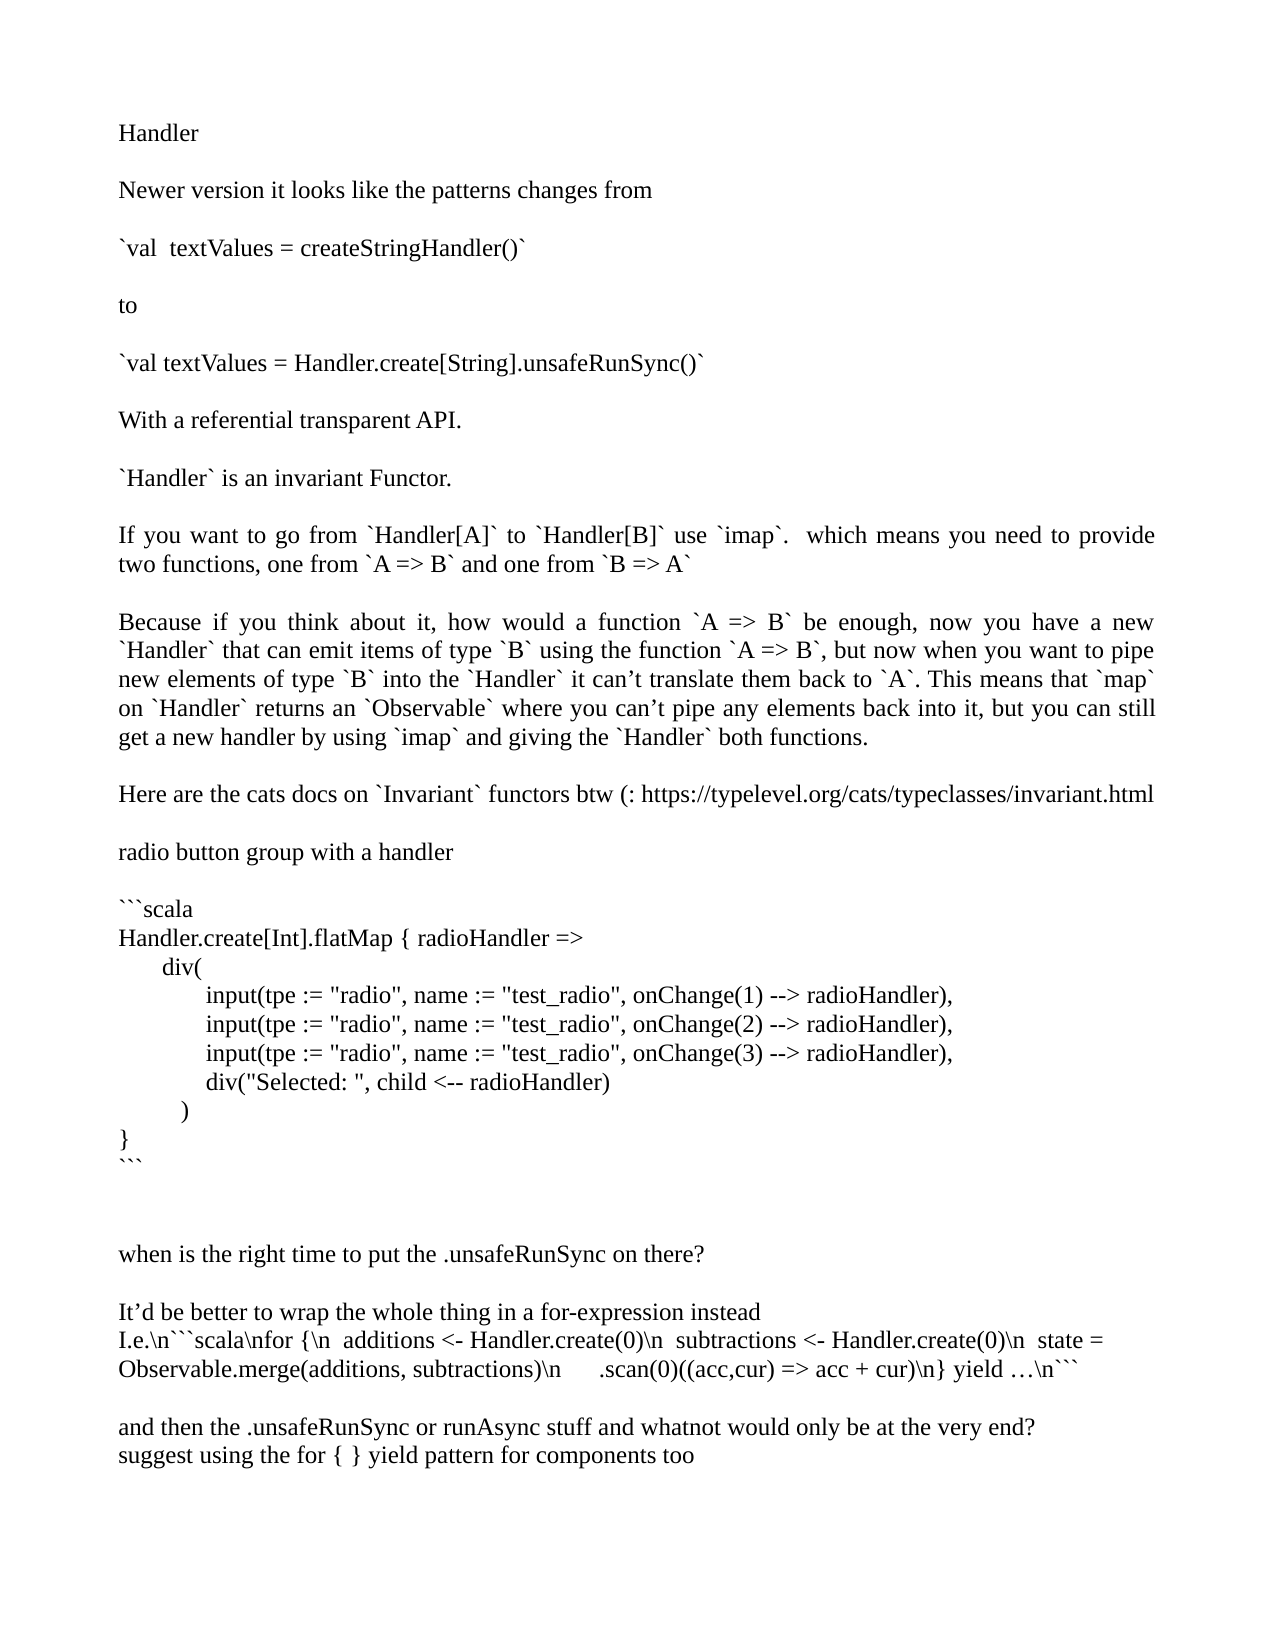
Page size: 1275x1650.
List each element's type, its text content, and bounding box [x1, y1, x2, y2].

text Newer version it looks like the patterns changes from [118, 176, 1157, 204]
text suggest using the for { } yield pattern for components too [118, 1441, 1157, 1469]
text ``` [118, 1153, 1157, 1182]
text input(tpe := "radio", name := "test_radio", onChange(3) --> radioHandler), [118, 1038, 1157, 1067]
text div( [118, 952, 1157, 981]
text div("Selected: ", child <-- radioHandler) [118, 1067, 1157, 1096]
text radio button group with a handler [118, 837, 1157, 866]
text Here are the cats docs on `Invariant` functors btw (: https://typelevel.org/cats/typeclasses/invariant.html [118, 779, 1157, 808]
text I.e.\n```scala\nfor {\n additions <- Handler.create(0)\n subtractions <- Handler.create(0)\n state = Observable.merge(additions, subtractions)\n .scan(0)((acc,cur) => acc + cur)\n} yield …\n``` [118, 1326, 1157, 1383]
text With a referential transparent API. [118, 406, 1157, 434]
text Because if you think about it, how would a function `A => B` be enough, now you have a new `Handler` that can emit items of type `B` using the function `A => B`, but now when you want to pipe new elements of type `B` into the `Handler` it can’t translate them back to `A`. This means that `map` on `Handler` returns an `Observable` where you can’t pipe any elements back into it, but you can still get a new handler by using `imap` and giving the `Handler` both functions. [118, 607, 1157, 751]
text when is the right time to put the .unsafeRunSync on there? [118, 1239, 1157, 1268]
text input(tpe := "radio", name := "test_radio", onChange(2) --> radioHandler), [118, 1009, 1157, 1038]
text `val textValues = createStringHandler()` [118, 233, 1157, 262]
text It’d be better to wrap the whole thing in a for-expression instead [118, 1297, 1157, 1326]
text Handler.create[Int].flatMap { radioHandler => [118, 923, 1157, 952]
text `Handler` is an invariant Functor. [118, 463, 1157, 492]
text to [118, 291, 1157, 319]
text ) [118, 1096, 1157, 1124]
text Handler [118, 118, 1157, 147]
text `val textValues = Handler.create[String].unsafeRunSync()` [118, 348, 1157, 377]
text and then the .unsafeRunSync or runAsync stuff and whatnot would only be at the very end? [118, 1412, 1157, 1441]
text input(tpe := "radio", name := "test_radio", onChange(1) --> radioHandler), [118, 981, 1157, 1009]
text ```scala [118, 894, 1157, 923]
text If you want to go from `Handler[A]` to `Handler[B]` use `imap`. which means you need to provide two functions, one from `A => B` and one from `B => A` [118, 521, 1157, 578]
text } [118, 1124, 1157, 1153]
